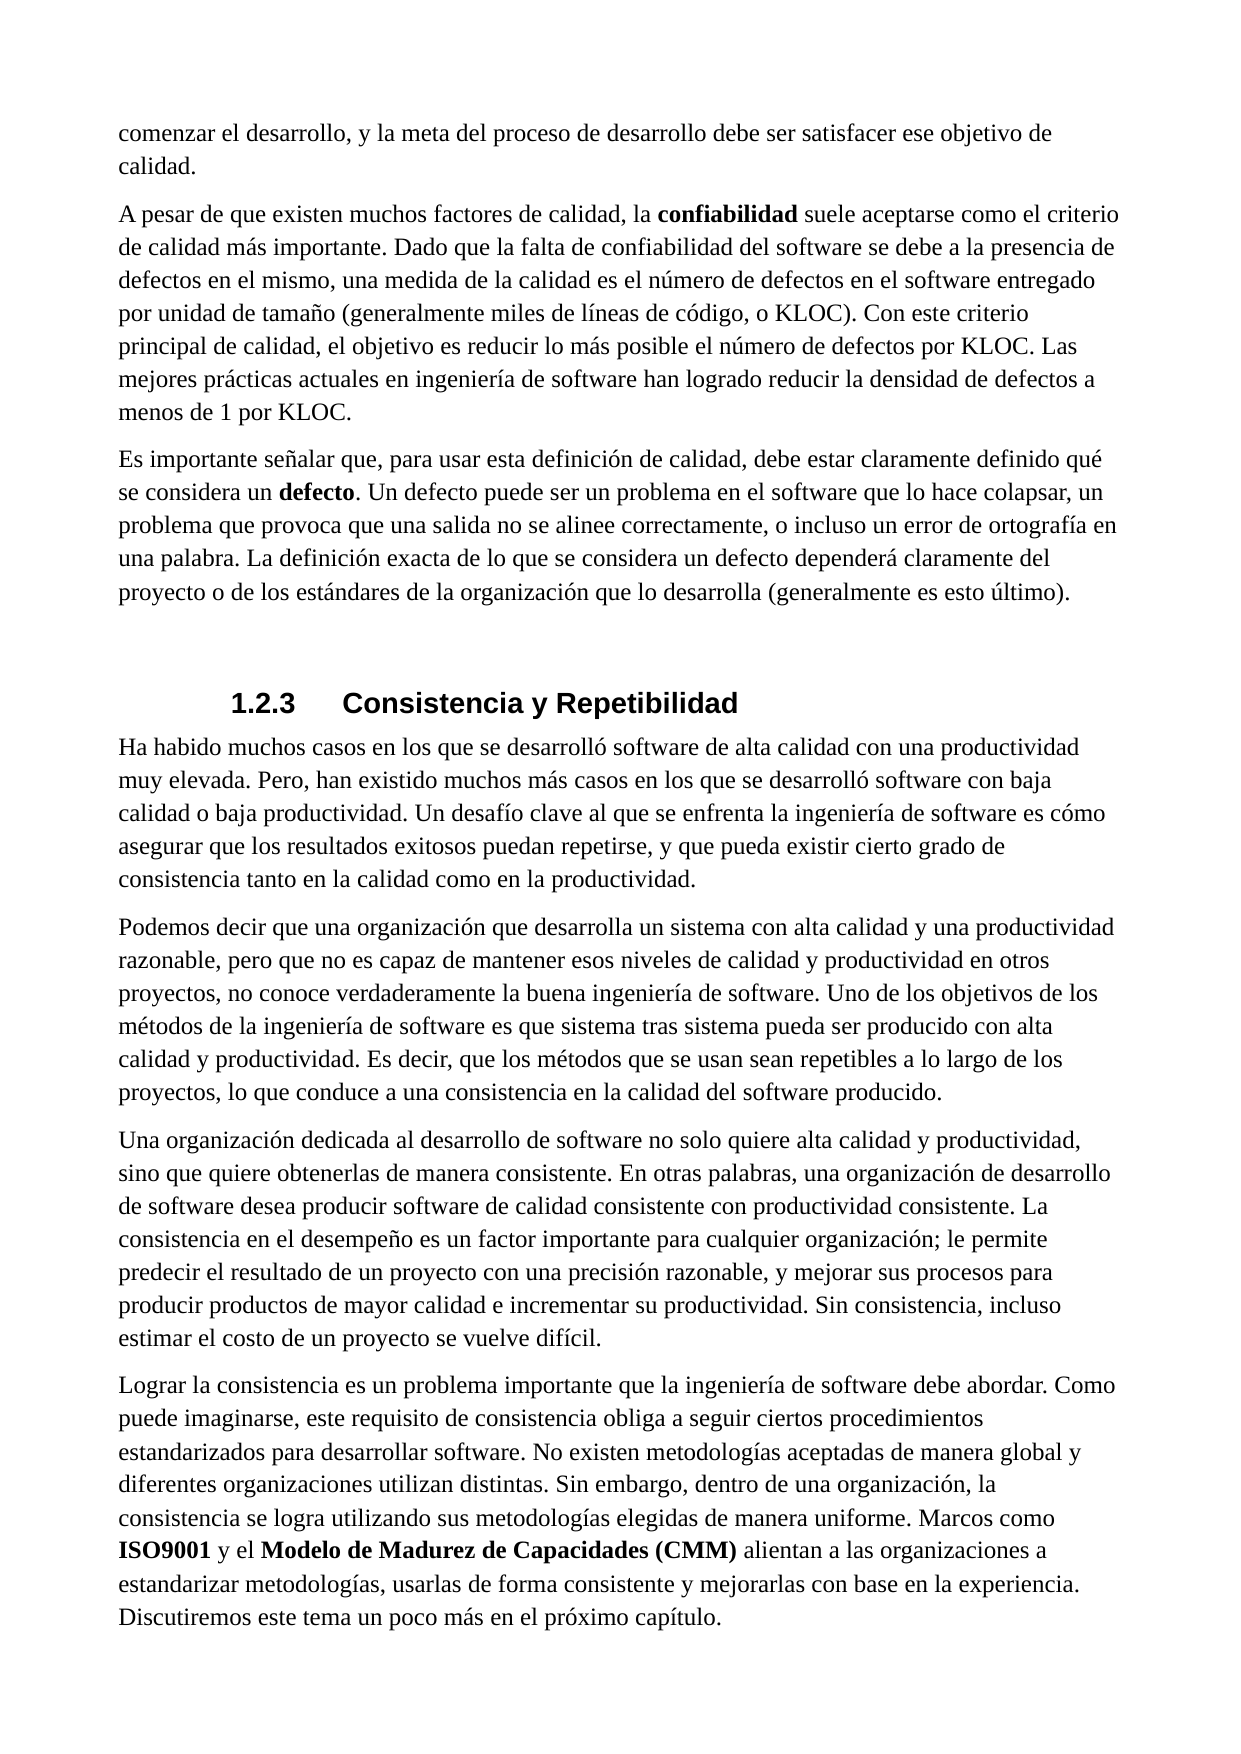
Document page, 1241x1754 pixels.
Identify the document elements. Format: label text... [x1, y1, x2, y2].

text A pesar de que existen muchos factores de calidad, la confiabilidad suele aceptarse como el criterio de calidad más importante. Dado que la falta de confiabilidad del software se debe a la presencia de defectos en el mismo, una medida de la calidad es el número de defectos en el software entregado por unidad de tamaño (generalmente miles de líneas de código, o KLOC). Con este criterio principal de calidad, el objetivo es reducir lo más posible el número de defectos por KLOC. Las mejores prácticas actuales en ingeniería de software han logrado reducir la densidad de defectos a menos de 1 por KLOC. [118, 199, 1122, 426]
subtitle Consistencia y Repetibilidad [231, 686, 1122, 720]
text Una organización dedicada al desarrollo de software no solo quiere alta calidad y productividad, sino que quiere obtenerlas de manera consistente. En otras palabras, una organización de desarrollo de software desea producir software de calidad consistente con productividad consistente. La consistencia en el desempeño es un factor importante para cualquier organización; le permite predecir el resultado de un proyecto con una precisión razonable, y mejorar sus procesos para producir productos de mayor calidad e incrementar su productividad. Sin consistencia, incluso estimar el costo de un proyecto se vuelve difícil. [118, 1125, 1122, 1352]
text Podemos decir que una organización que desarrolla un sistema con alta calidad y una productividad razonable, pero que no es capaz de mantener esos niveles de calidad y productividad en otros proyectos, no conoce verdaderamente la buena ingeniería de software. Uno de los objetivos de los métodos de la ingeniería de software es que sistema tras sistema pueda ser producido con alta calidad y productividad. Es decir, que los métodos que se usan sean repetibles a lo largo de los proyectos, lo que conduce a una consistencia en la calidad del software producido. [118, 912, 1122, 1106]
text Lograr la consistencia es un problema importante que la ingeniería de software debe abordar. Como puede imaginarse, este requisito de consistencia obliga a seguir ciertos procedimientos estandarizados para desarrollar software. No existen metodologías aceptadas de manera global y diferentes organizaciones utilizan distintas. Sin embargo, dentro de una organización, la consistencia se logra utilizando sus metodologías elegidas de manera uniforme. Marcos como ISO9001 y el Modelo de Madurez de Capacidades (CMM) alientan a las organizaciones a estandarizar metodologías, usarlas de forma consistente y mejorarlas con base en la experiencia. Discutiremos este tema un poco más en el próximo capítulo. [118, 1371, 1122, 1630]
text comenzar el desarrollo, y la meta del proceso de desarrollo debe ser satisfacer ese objetivo de calidad. [118, 118, 1122, 180]
text Ha habido muchos casos en los que se desarrolló software de alta calidad con una productividad muy elevada. Pero, han existido muchos más casos en los que se desarrolló software con baja calidad o baja productividad. Un desafío clave al que se enfrenta la ingeniería de software es cómo asegurar que los resultados exitosos puedan repetirse, y que pueda existir cierto grado de consistencia tanto en la calidad como en la productividad. [118, 732, 1122, 893]
text Es importante señalar que, para usar esta definición de calidad, debe estar claramente definido qué se considera un defecto. Un defecto puede ser un problema en el software que lo hace colapsar, un problema que provoca que una salida no se alinee correctamente, o incluso un error de ortografía en una palabra. La definición exacta de lo que se considera un defecto dependerá claramente del proyecto o de los estándares de la organización que lo desarrolla (generalmente es esto último). [118, 444, 1122, 605]
